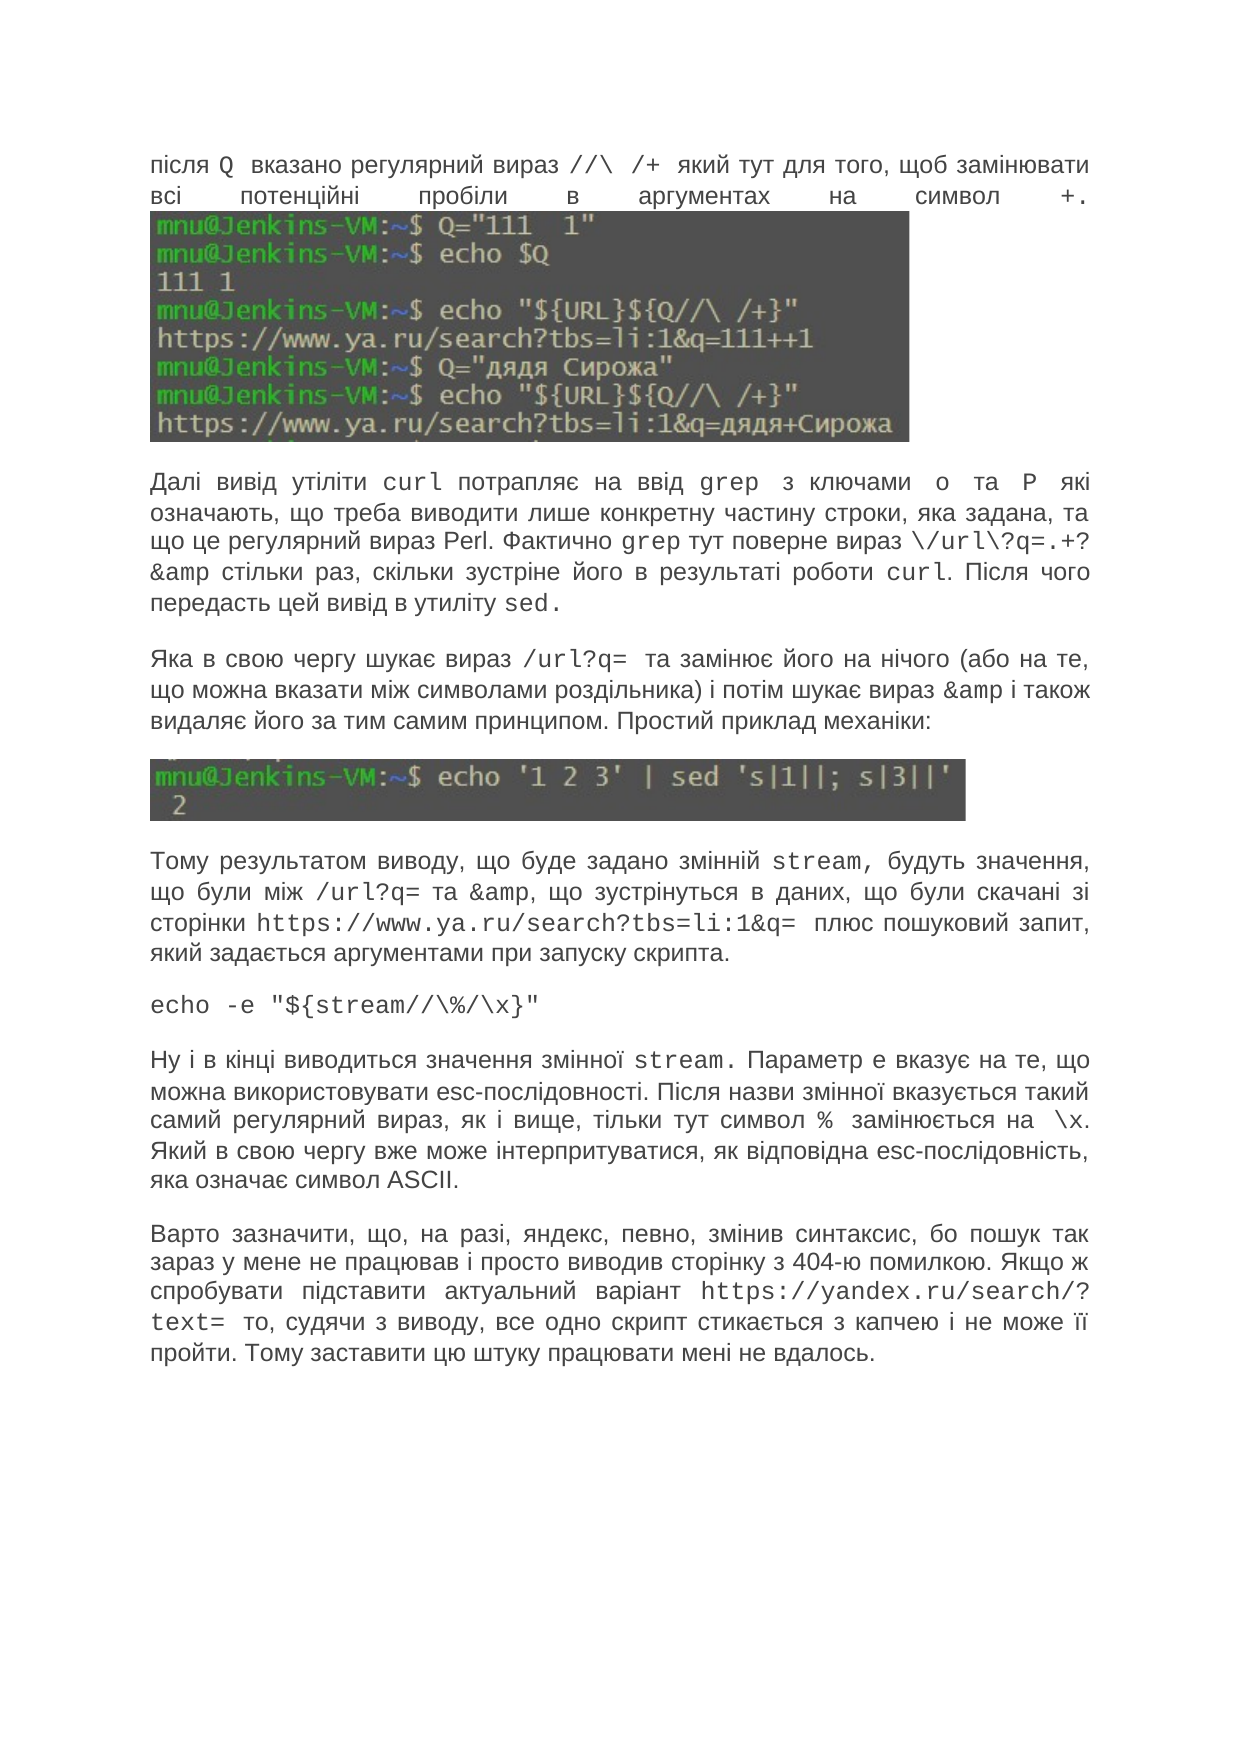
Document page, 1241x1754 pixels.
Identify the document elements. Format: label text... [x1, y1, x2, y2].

text Яка в свою чергу шукає вираз /url?q= та замінює його на нічого (або на те, що можна вказати між символами роздільника) і потім шукає вираз &amp і також видаляє його за тим самим принципом. Простий приклад механіки: [150, 644, 1090, 735]
text Ну і в кінці виводиться значення змінної stream. Параметр е вказує на те, що можна використовувати esc-послідовності. Після назви змінної вказується такий самий регулярний вираз, як і вище, тільки тут символ % замінюється на \x. Який в свою чергу вже може інтерпритуватися, як відповідна esc-послідовність, яка означає символ ASCII. [150, 1046, 1090, 1194]
text після Q вказано регулярний вираз //\ /+ який тут для того, щоб замінювати всі потенційні пробіли в аргументах на символ +. [150, 150, 1090, 442]
text Варто зазначити, що, на разі, яндекс, певно, змінив синтаксис, бо пошук так зараз у мене не працював і просто виводив сторінку з 404-ю помилкою. Якщо ж спробувати підставити актуальний варіант https://yandex.ru/search/?text= то, судячи з виводу, все одно скрипт стикається з капчею і не може її пройти. Тому заставити цю штуку працювати мені не вдалось. [150, 1219, 1090, 1367]
text Тому результатом виводу, що буде задано змінній stream, будуть значення, що були між /url?q= та &amp, що зустрінуться в даних, що були скачані зі сторінки https://www.ya.ru/search?tbs=li:1&q= плюс пошуковий запит, який задається аргументами при запуску скрипта. [150, 846, 1090, 967]
picture [150, 211, 910, 442]
text Далі вивід утіліти curl потрапляє на ввід grep з ключами o та P які означають, що треба виводити лише конкретну частину строки, яка задана, та що це регулярний вираз Perl. Фактично grep тут поверне вираз \/url\?q=.+?&amp стільки раз, скільки зустріне його в результаті роботи curl. Після чого передасть цей вивід в утиліту sed. [150, 467, 1090, 619]
text echo -e "${stream//\%/\x}" [150, 992, 1090, 1021]
picture [150, 759, 966, 821]
